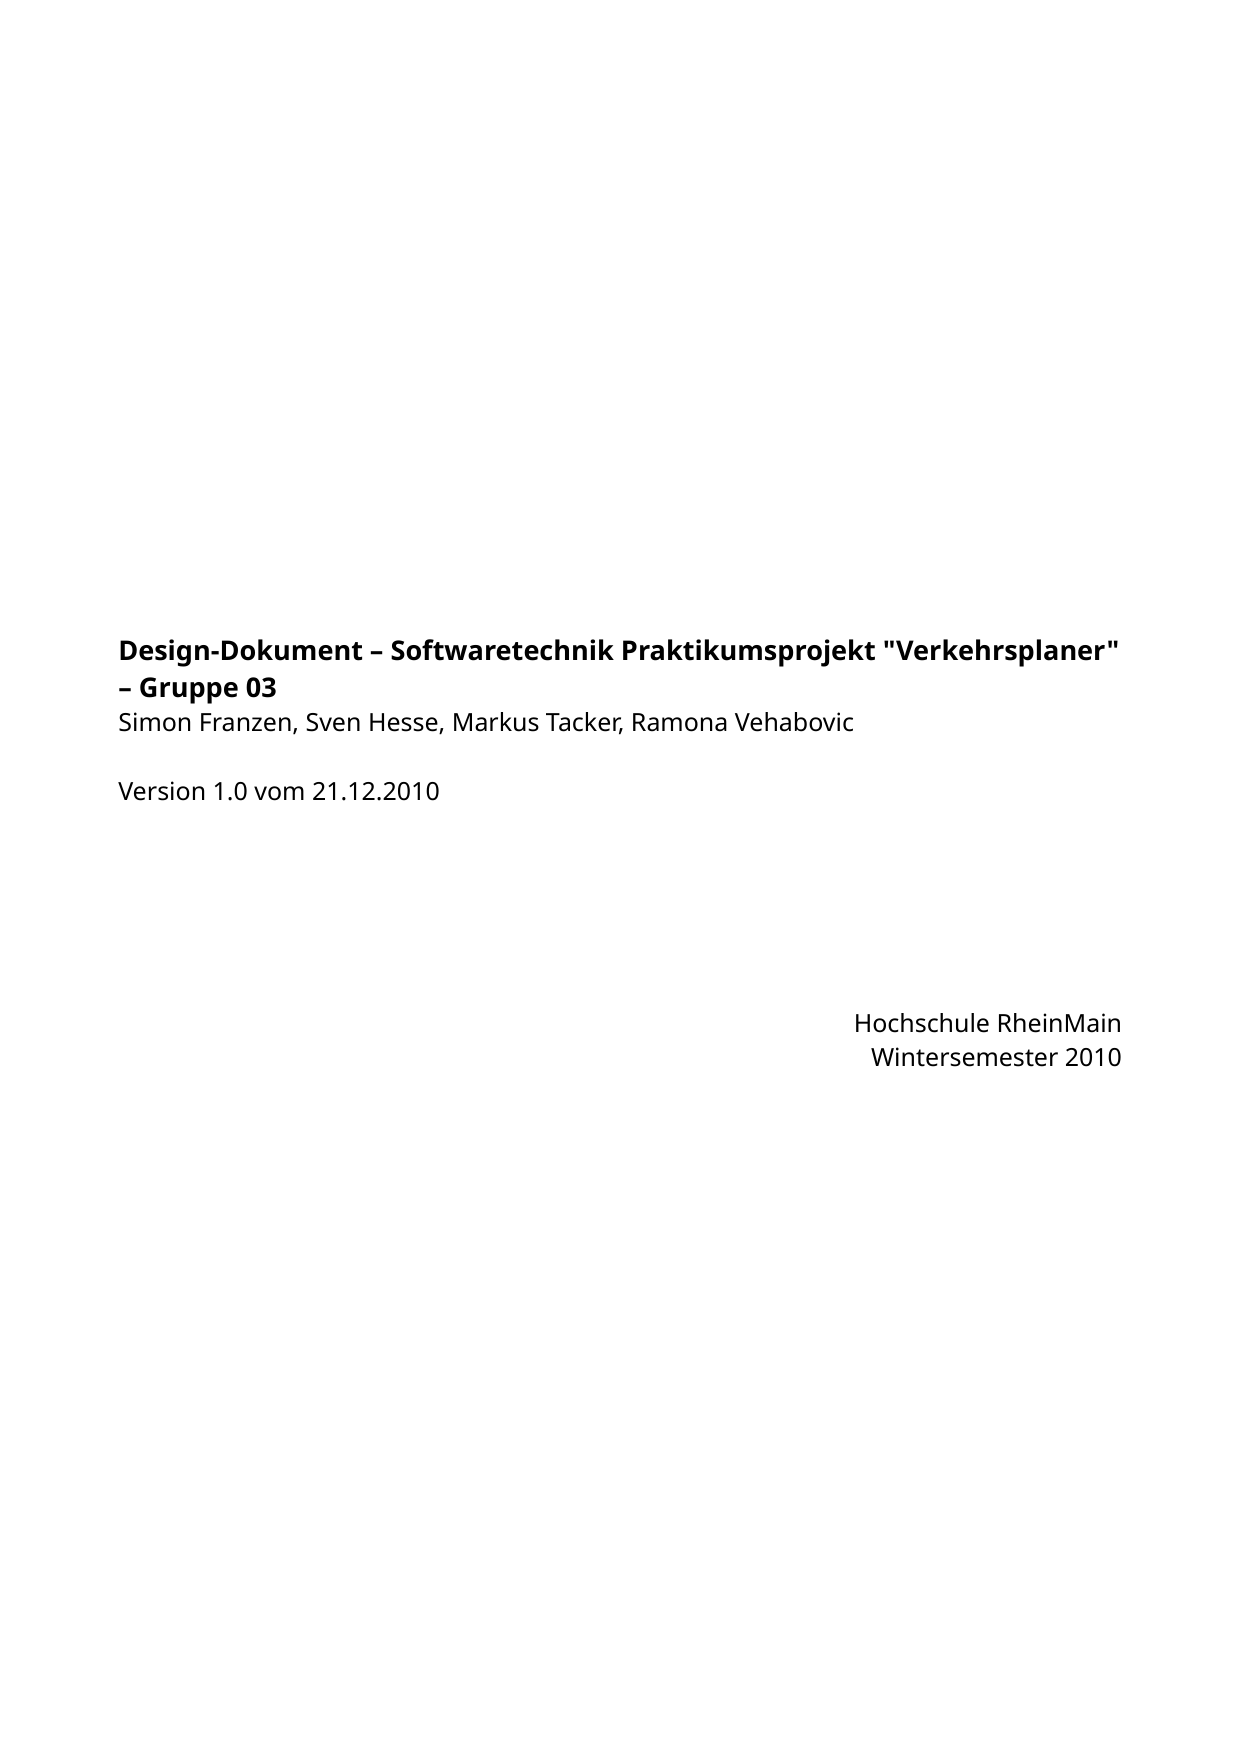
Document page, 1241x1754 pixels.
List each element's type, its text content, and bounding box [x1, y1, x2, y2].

text Simon Franzen, Sven Hesse, Markus Tacker, Ramona Vehabovic Version 1.0 vom 21.12.2010 [118, 705, 1122, 807]
text Hochschule RheinMain Wintersemester 2010 [118, 1006, 1122, 1074]
text Design-Dokument – Softwaretechnik Praktikumsprojekt "Verkehrsplaner" – Gruppe 03 [118, 631, 1122, 705]
